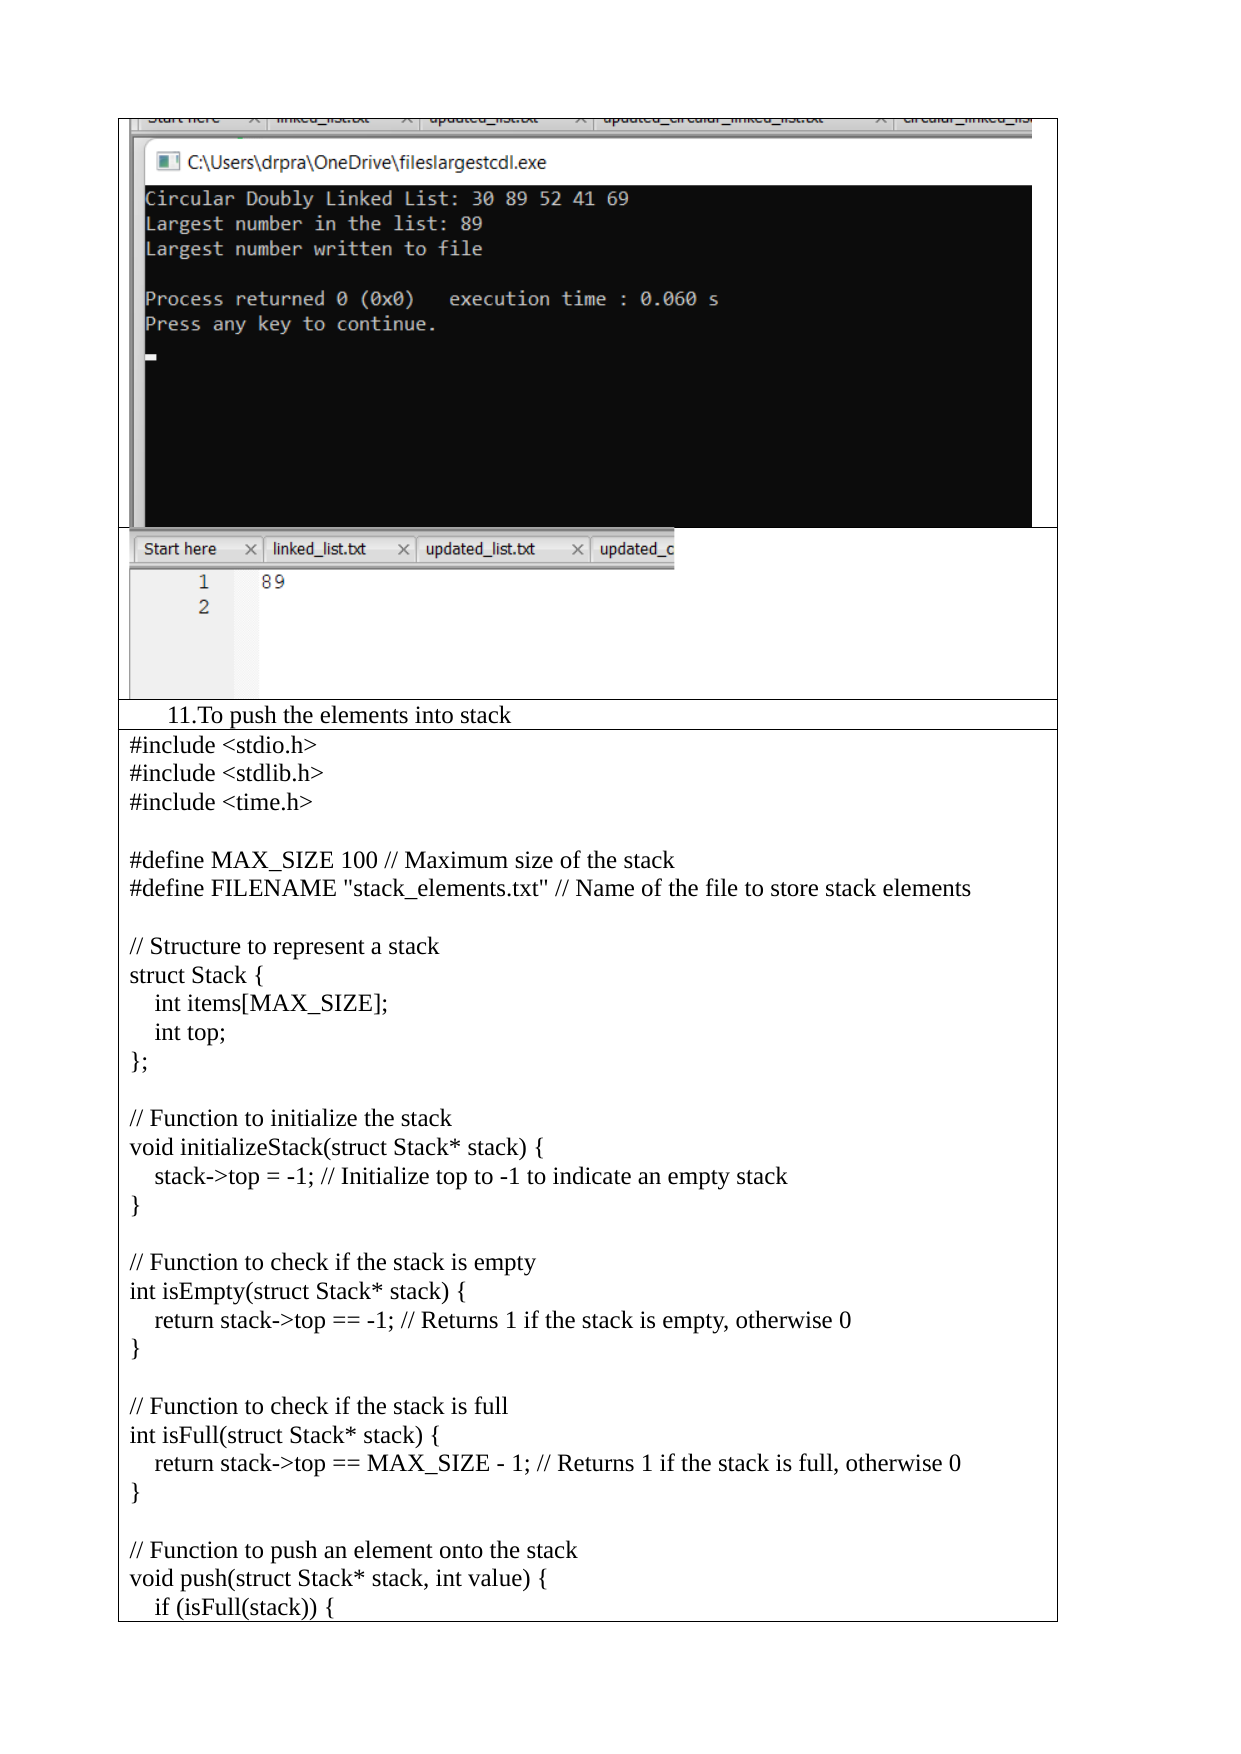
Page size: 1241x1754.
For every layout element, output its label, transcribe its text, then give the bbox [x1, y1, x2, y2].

table_cell [119, 528, 129, 699]
table_cell [675, 528, 1057, 699]
picture [129, 119, 1032, 699]
table_cell [1032, 119, 1057, 527]
table_cell #include <stdio.h> #include <stdlib.h> #include <time.h> #define MAX_SIZE 100 // Maximum size of the stack #define FILENAME "stack_elements.txt" // Name of the file to store stack elements // Structure to represent a stack struct Stack { int items[MAX_SIZE]; int top; }; // Function to initialize the stack void initializeStack(struct Stack* stack) { stack->top = -1; // Initialize top to -1 to indicate an empty stack } // Function to check if the stack is empty int isEmpty(struct Stack* stack) { return stack->top == -1; // Returns 1 if the stack is empty, otherwise 0 } // Function to check if the stack is full int isFull(struct Stack* stack) { return stack->top == MAX_SIZE - 1; // Returns 1 if the stack is full, otherwise 0 } // Function to push an element onto the stack void push(struct Stack* stack, int value) { if (isFull(stack)) { [119, 730, 1057, 1621]
table_cell [119, 119, 129, 527]
table_cell 11.To push the elements into stack [119, 700, 1057, 729]
